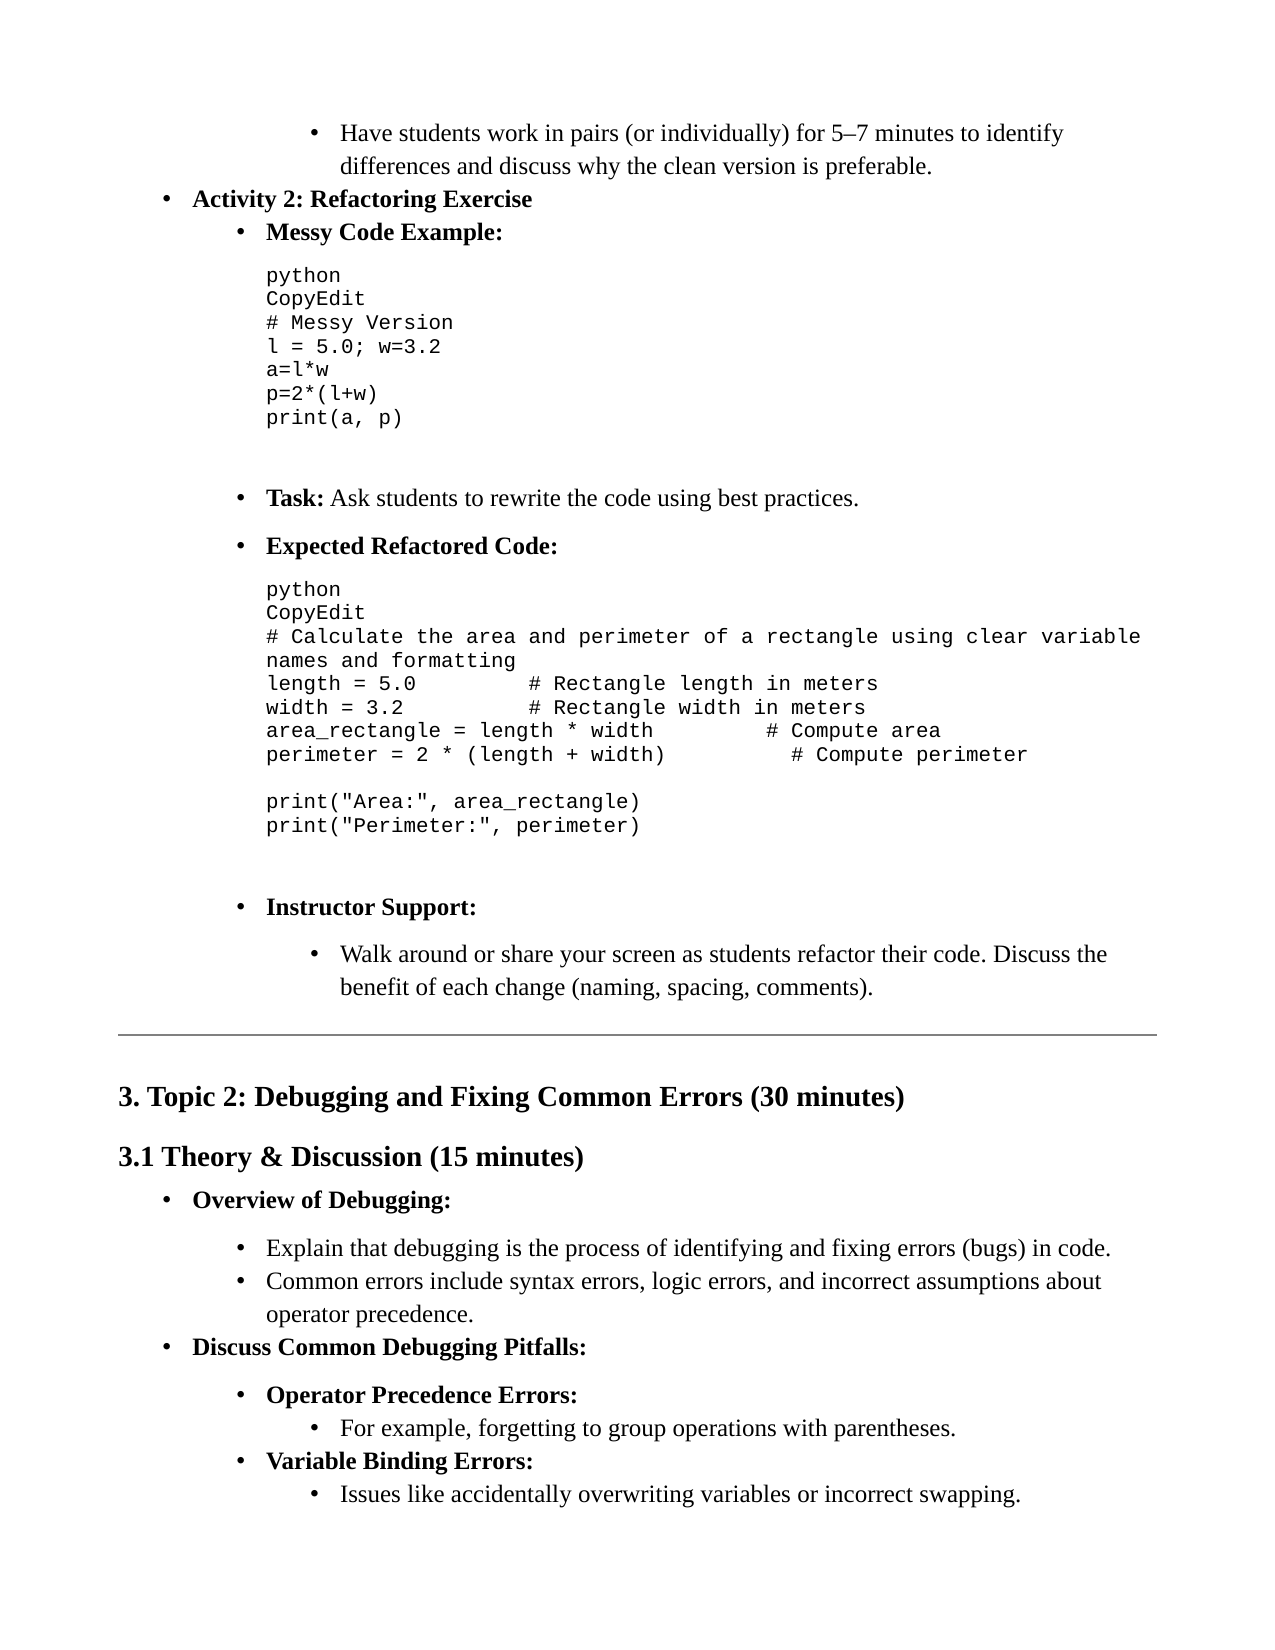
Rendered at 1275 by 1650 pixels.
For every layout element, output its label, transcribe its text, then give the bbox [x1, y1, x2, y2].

list Expected Refactored Code: [236, 531, 1157, 560]
list Explain that debugging is the process of identifying and fixing errors (bugs) in code. [236, 1233, 1157, 1262]
list p=2*(l+w) [236, 383, 1157, 407]
subtitle 3. Topic 2: Debugging and Fixing Common Errors (30 minutes) [118, 1079, 1157, 1112]
list a=l*w [236, 359, 1157, 383]
list length = 5.0 # Rectangle length in meters [236, 673, 1157, 697]
list Variable Binding Errors: [236, 1446, 1157, 1475]
list Overview of Debugging: [162, 1186, 1157, 1214]
list Walk around or share your screen as students refactor their code. Discuss the benefit of each change (naming, spacing, comments). [310, 939, 1157, 1001]
list CopyEdit [236, 602, 1157, 626]
list python [236, 265, 1157, 288]
list Discuss Common Debugging Pitfalls: [162, 1332, 1157, 1361]
list Common errors include syntax errors, logic errors, and incorrect assumptions about operator precedence. [236, 1266, 1157, 1328]
list # Messy Version [236, 312, 1157, 336]
list Have students work in pairs (or individually) for 5–7 minutes to identify differences and discuss why the clean version is preferable. [310, 118, 1157, 180]
list # Calculate the area and perimeter of a rectangle using clear variable names and formatting [236, 626, 1157, 673]
list width = 3.2 # Rectangle width in meters [236, 697, 1157, 721]
list For example, forgetting to group operations with parentheses. [310, 1413, 1157, 1442]
list Activity 2: Refactoring Exercise [162, 184, 1157, 213]
list Instructor Support: [236, 892, 1157, 921]
list print("Perimeter:", perimeter) [236, 815, 1157, 839]
list print(a, p) [236, 407, 1157, 430]
list Task: Ask students to rewrite the code using best practices. [236, 483, 1157, 512]
list python [236, 579, 1157, 602]
list perimeter = 2 * (length + width) # Compute perimeter [236, 744, 1157, 768]
list CopyEdit [236, 288, 1157, 312]
list l = 5.0; w=3.2 [236, 336, 1157, 359]
list Issues like accidentally overwriting variables or incorrect swapping. [310, 1479, 1157, 1508]
list Operator Precedence Errors: [236, 1380, 1157, 1409]
list Messy Code Example: [236, 217, 1157, 246]
list print("Area:", area_rectangle) [236, 791, 1157, 815]
subtitle 3.1 Theory & Discussion (15 minutes) [118, 1139, 1157, 1173]
list area_rectangle = length * width # Compute area [236, 721, 1157, 744]
